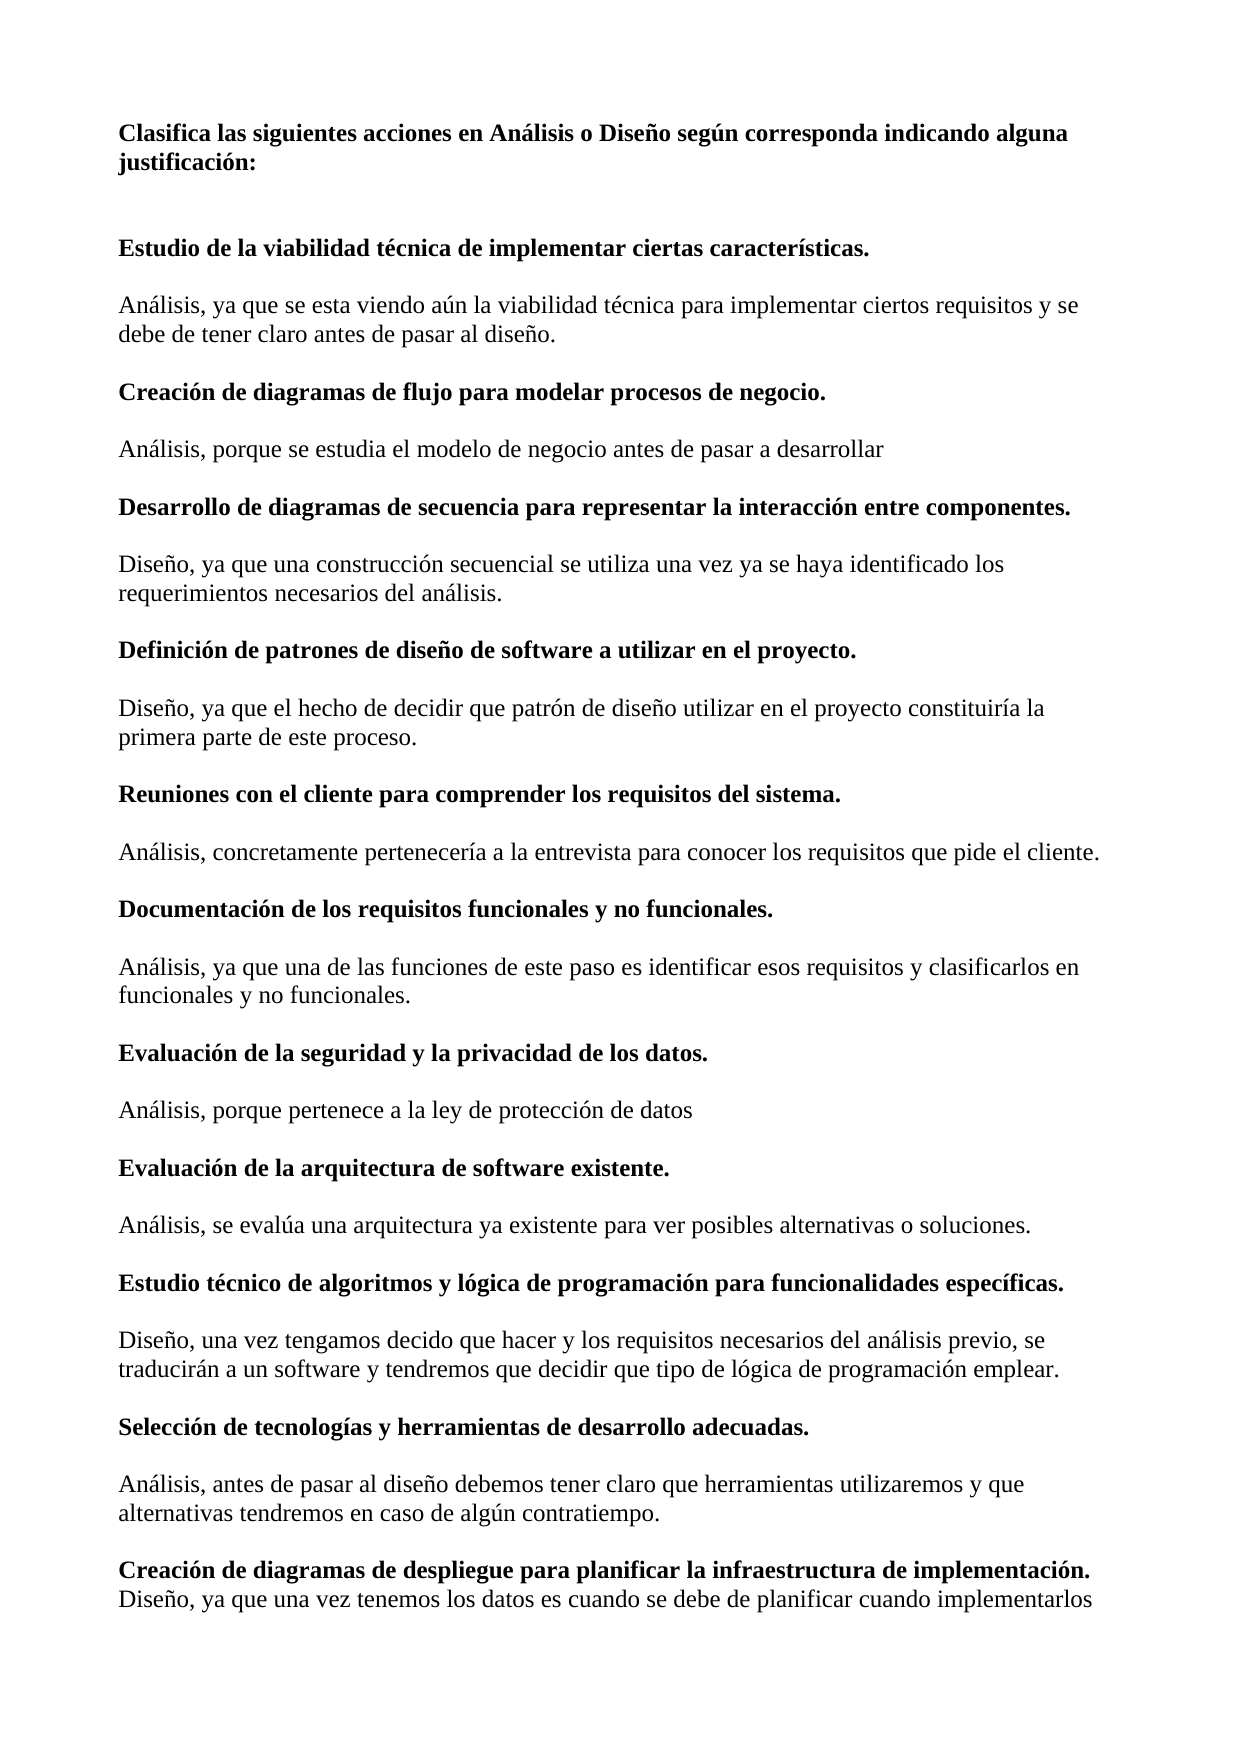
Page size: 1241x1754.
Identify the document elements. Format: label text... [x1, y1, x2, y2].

text Diseño, ya que una construcción secuencial se utiliza una vez ya se haya identificado los requerimientos necesarios del análisis. [118, 549, 1122, 607]
text Clasifica las siguientes acciones en Análisis o Diseño según corresponda indicando alguna justificación: [118, 118, 1122, 176]
text Evaluación de la seguridad y la privacidad de los datos. [118, 1038, 1122, 1067]
text Creación de diagramas de flujo para modelar procesos de negocio. [118, 377, 1122, 406]
text Estudio de la viabilidad técnica de implementar ciertas características. [118, 233, 1122, 262]
text Análisis, ya que se esta viendo aún la viabilidad técnica para implementar ciertos requisitos y se debe de tener claro antes de pasar al diseño. [118, 291, 1122, 348]
text Análisis, se evalúa una arquitectura ya existente para ver posibles alternativas o soluciones. [118, 1211, 1122, 1239]
text Definición de patrones de diseño de software a utilizar en el proyecto. [118, 636, 1122, 664]
text Análisis, porque pertenece a la ley de protección de datos [118, 1096, 1122, 1124]
text Diseño, ya que el hecho de decidir que patrón de diseño utilizar en el proyecto constituiría la primera parte de este proceso. [118, 693, 1122, 751]
text Reuniones con el cliente para comprender los requisitos del sistema. [118, 779, 1122, 808]
text Diseño, una vez tengamos decido que hacer y los requisitos necesarios del análisis previo, se traducirán a un software y tendremos que decidir que tipo de lógica de programación emplear. [118, 1326, 1122, 1383]
text Desarrollo de diagramas de secuencia para representar la interacción entre componentes. [118, 492, 1122, 521]
text Documentación de los requisitos funcionales y no funcionales. [118, 894, 1122, 923]
text Estudio técnico de algoritmos y lógica de programación para funcionalidades específicas. [118, 1268, 1122, 1297]
text Diseño, ya que una vez tenemos los datos es cuando se debe de planificar cuando implementarlos [118, 1584, 1122, 1613]
text Análisis, concretamente pertenecería a la entrevista para conocer los requisitos que pide el cliente. [118, 837, 1122, 866]
text Análisis, antes de pasar al diseño debemos tener claro que herramientas utilizaremos y que alternativas tendremos en caso de algún contratiempo. [118, 1469, 1122, 1527]
text Análisis, ya que una de las funciones de este paso es identificar esos requisitos y clasificarlos en funcionales y no funcionales. [118, 952, 1122, 1009]
text Selección de tecnologías y herramientas de desarrollo adecuadas. [118, 1412, 1122, 1441]
text Creación de diagramas de despliegue para planificar la infraestructura de implementación. [118, 1556, 1122, 1584]
text Análisis, porque se estudia el modelo de negocio antes de pasar a desarrollar [118, 434, 1122, 463]
text Evaluación de la arquitectura de software existente. [118, 1153, 1122, 1182]
